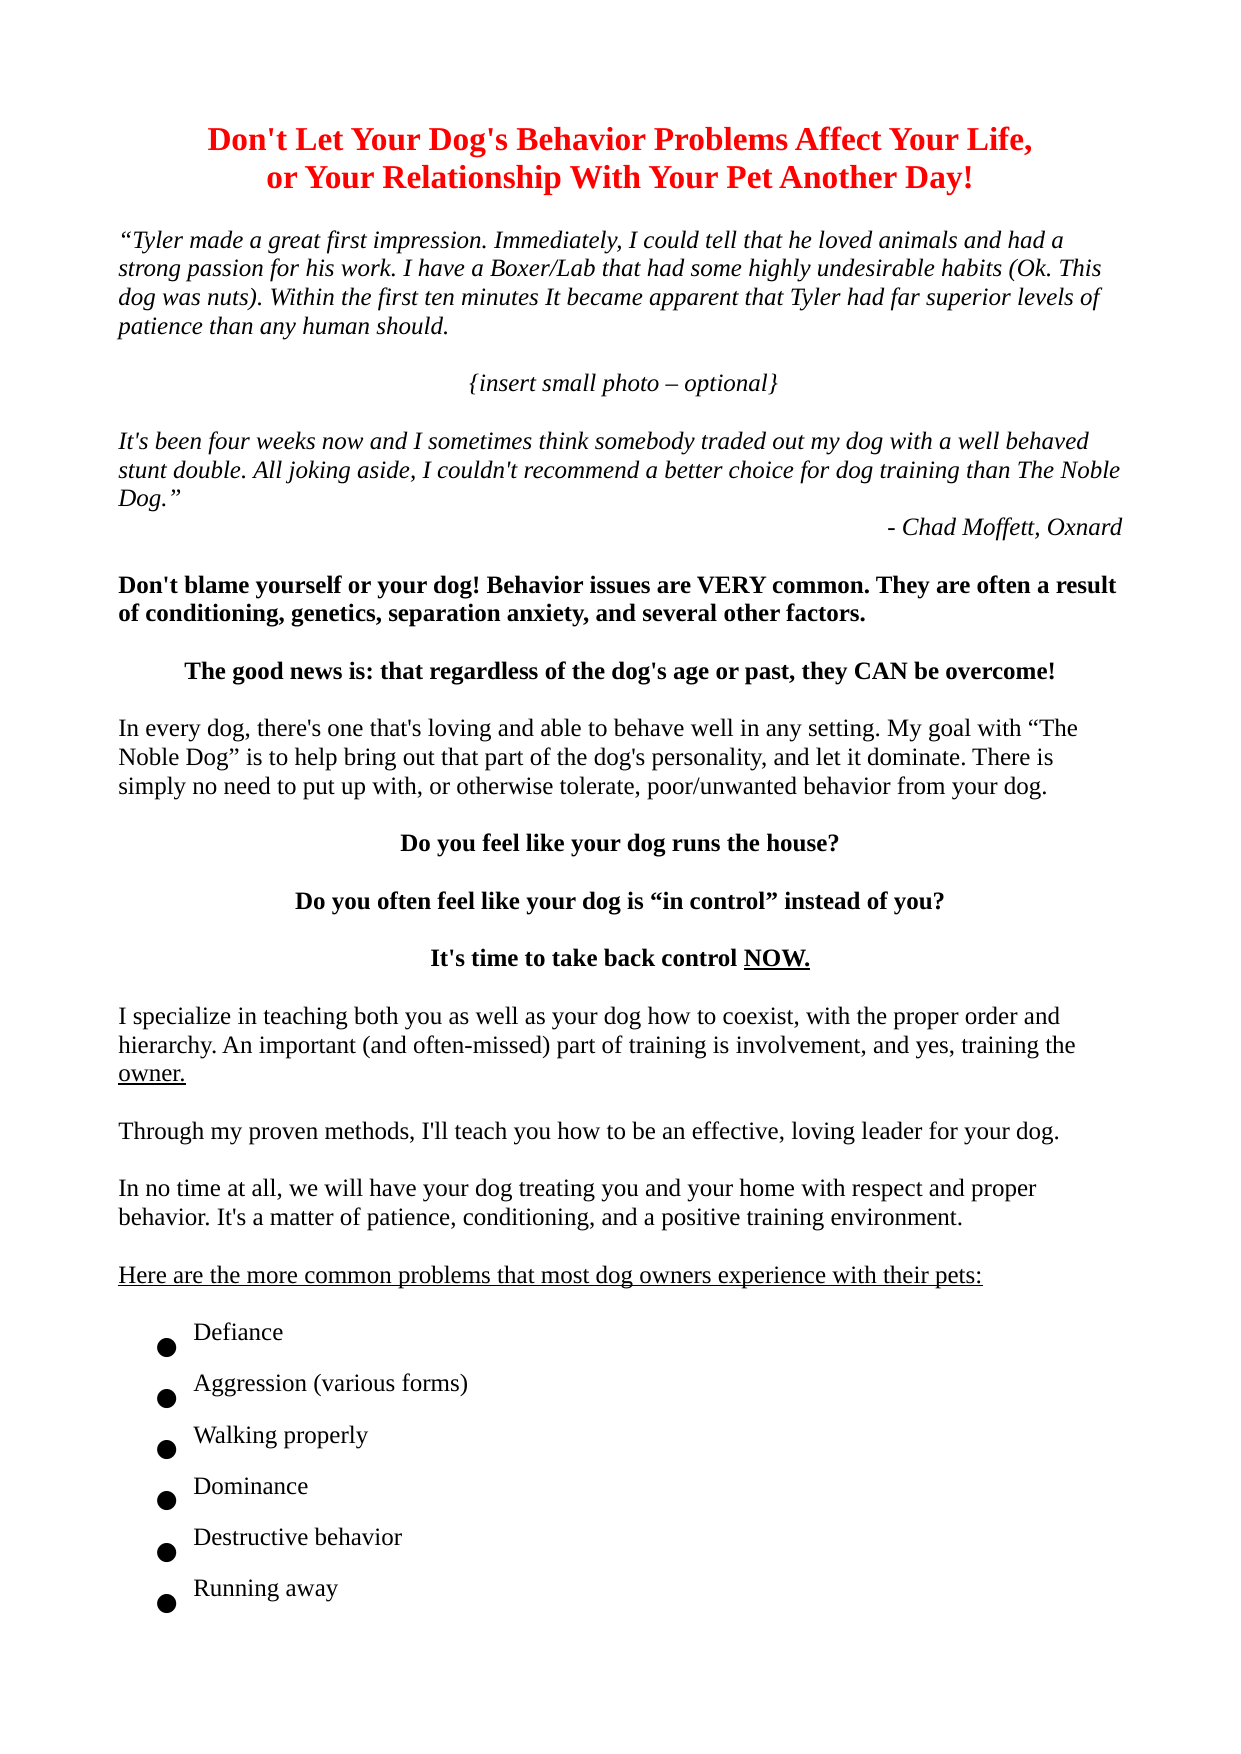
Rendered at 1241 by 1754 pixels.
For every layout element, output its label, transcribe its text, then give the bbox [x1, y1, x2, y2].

subtitle Aggression (various forms) [156, 1368, 1122, 1420]
subtitle Dominance [156, 1471, 1122, 1522]
subtitle “Tyler made a great first impression. Immediately, I could tell that he loved animals and had a strong passion for his work. I have a Boxer/Lab that had some highly undesirable habits (Ok. This dog was nuts). Within the first ten minutes It became apparent that Tyler had far superior levels of patience than any human should. [118, 225, 1122, 340]
subtitle It's time to take back control NOW. [118, 943, 1122, 972]
subtitle Don't blame yourself or your dog! Behavior issues are VERY common. They are often a result of conditioning, genetics, separation anxiety, and several other factors. [118, 570, 1122, 627]
subtitle In no time at all, we will have your dog treating you and your home with respect and proper behavior. It's a matter of patience, conditioning, and a positive training environment. [118, 1173, 1122, 1231]
subtitle In every dog, there's one that's loving and able to behave well in any setting. My goal with “The Noble Dog” is to help bring out that part of the dog's personality, and let it dominate. There is simply no need to put up with, or otherwise tolerate, poor/unwanted behavior from your dog. [118, 713, 1122, 800]
subtitle Here are the more common problems that most dog owners experience with their pets: [118, 1260, 1122, 1288]
subtitle The good news is: that regardless of the dog's age or past, they CAN be overcome! [118, 656, 1122, 685]
subtitle Running away [156, 1573, 1122, 1625]
subtitle Do you feel like your dog runs the house? [118, 828, 1122, 857]
subtitle - Chad Moffett, Oxnard [118, 512, 1122, 541]
subtitle {insert small photo – optional} [118, 368, 1122, 397]
subtitle It's been four weeks now and I sometimes think somebody traded out my dog with a well behaved stunt double. All joking aside, I couldn't recommend a better choice for dog training than The Noble Dog.” [118, 426, 1122, 512]
subtitle I specialize in teaching both you as well as your dog how to coexist, with the proper order and hierarchy. An important (and often-missed) part of training is involvement, and yes, training the owner. [118, 1001, 1122, 1087]
subtitle Through my proven methods, I'll teach you how to be an effective, loving leader for your dog. [118, 1116, 1122, 1145]
subtitle Destructive behavior [156, 1522, 1122, 1573]
subtitle Defiance [156, 1317, 1122, 1368]
subtitle Don't Let Your Dog's Behavior Problems Affect Your Life, [118, 118, 1122, 158]
subtitle Walking properly [156, 1420, 1122, 1471]
subtitle or Your Relationship With Your Pet Another Day! [118, 158, 1122, 196]
subtitle Do you often feel like your dog is “in control” instead of you? [118, 886, 1122, 915]
